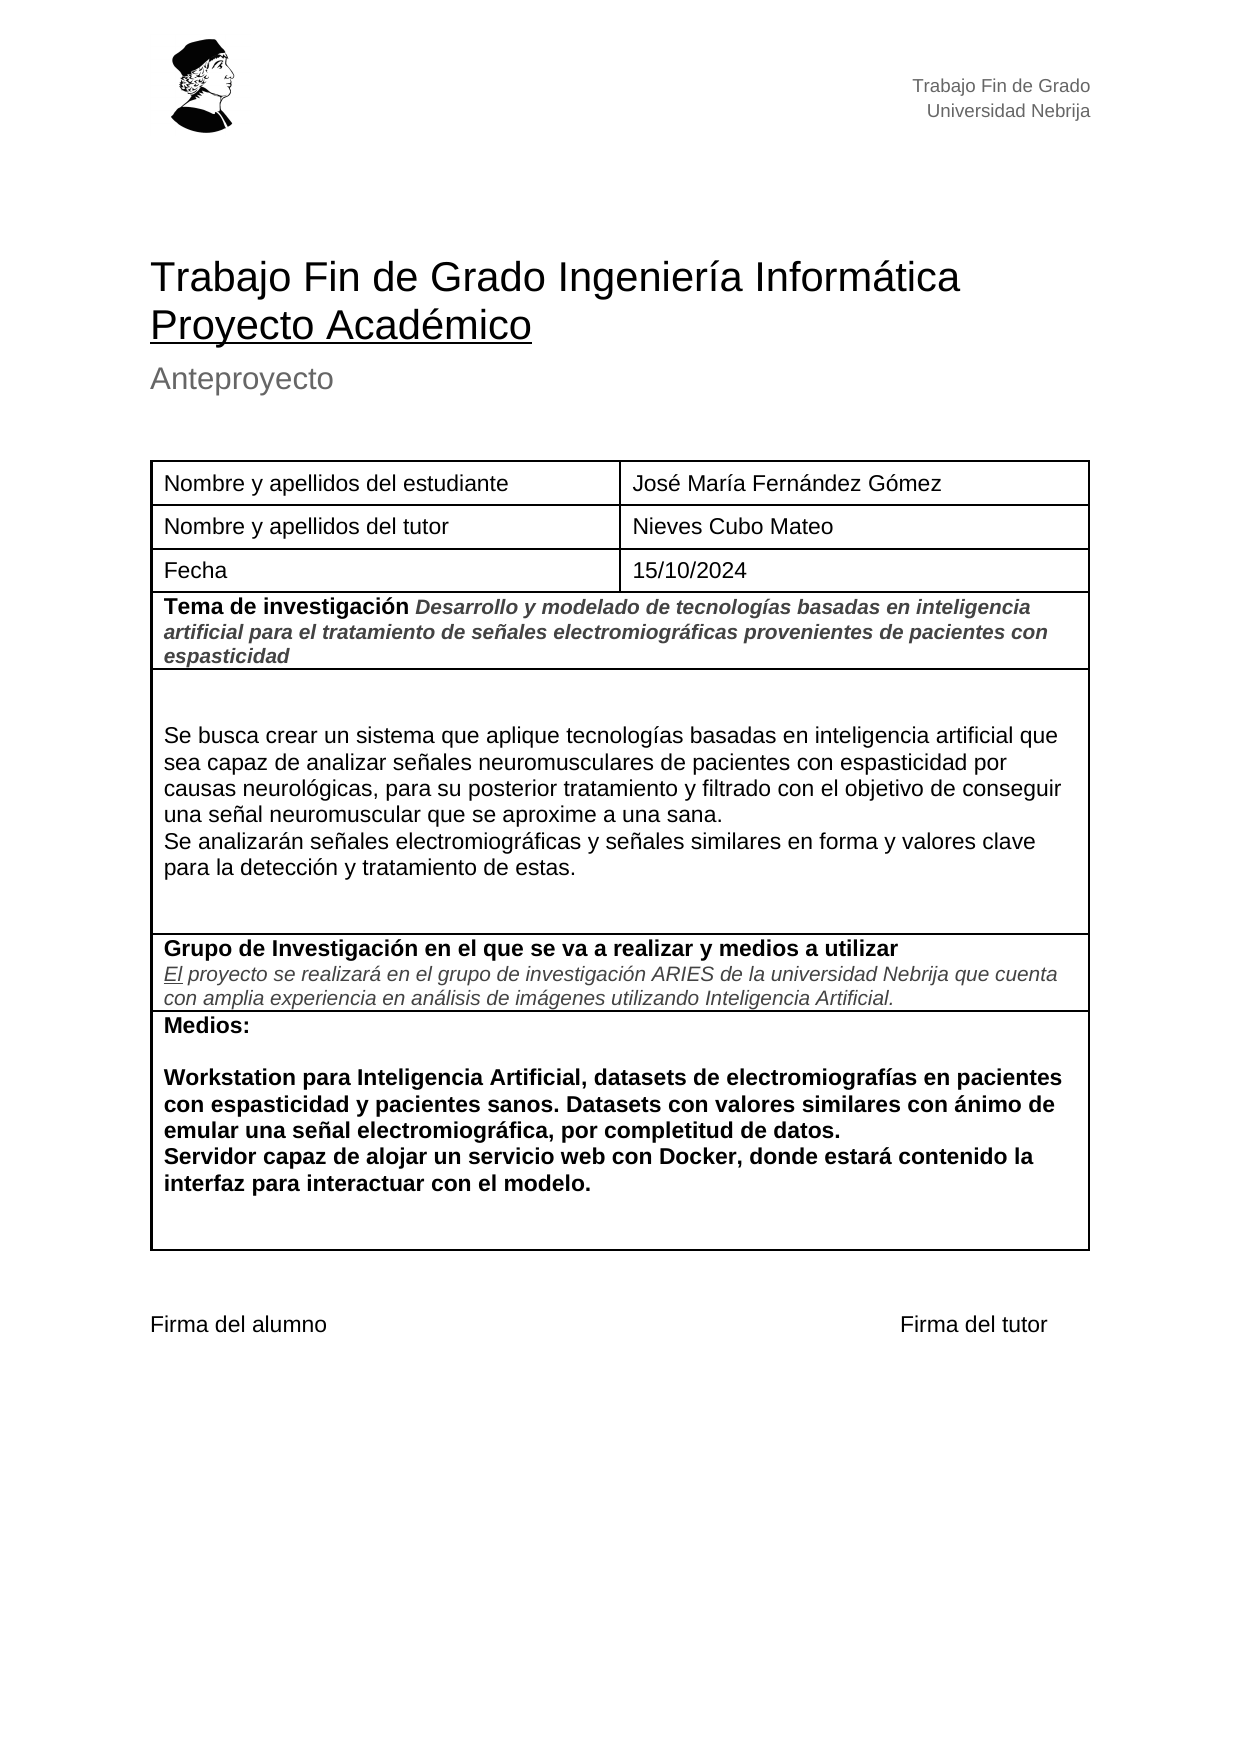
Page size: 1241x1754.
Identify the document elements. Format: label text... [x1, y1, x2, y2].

table_header Nombre y apellidos del estudiante [153, 462, 619, 504]
table_cell Nieves Cubo Mateo [621, 506, 1088, 547]
table_header José María Fernández Gómez [621, 462, 1088, 504]
table_cell Se busca crear un sistema que aplique tecnologías basadas en inteligencia artificial que sea capaz de analizar señales neuromusculares de pacientes con espasticidad por causas neurológicas, para su posterior tratamiento y filtrado con el objetivo de conseguir una señal neuromuscular que se aproxime a una sana. Se analizarán señales electromiográficas y señales similares en forma y valores clave para la detección y tratamiento de estas. [153, 670, 1088, 933]
subtitle Trabajo Fin de Grado Ingeniería Informática Proyecto Académico [150, 252, 1090, 348]
text Anteproyecto [150, 360, 1090, 396]
table_cell Nombre y apellidos del tutor [153, 506, 619, 547]
table_cell Tema de investigación Desarrollo y modelado de tecnologías basadas en inteligencia artificial para el tratamiento de señales electromiográficas provenientes de pacientes con espasticidad [153, 593, 1088, 667]
table_cell Grupo de Investigación en el que se va a realizar y medios a utilizar El proyecto se realizará en el grupo de investigación ARIES de la universidad Nebrija que cuenta con amplia experiencia en análisis de imágenes utilizando Inteligencia Artificial. [153, 935, 1088, 1009]
table_cell Fecha [153, 550, 619, 591]
text Firma del alumno Firma del tutor [150, 1311, 1090, 1368]
table_cell 15/10/2024 [621, 550, 1088, 591]
table_cell Medios: Workstation para Inteligencia Artificial, datasets de electromiografías en pacientes con espasticidad y pacientes sanos. Datasets con valores similares con ánimo de emular una señal electromiográfica, por completitud de datos. Servidor capaz de alojar un servicio web con Docker, donde estará contenido la interfaz para interactuar con el modelo. [153, 1012, 1088, 1249]
